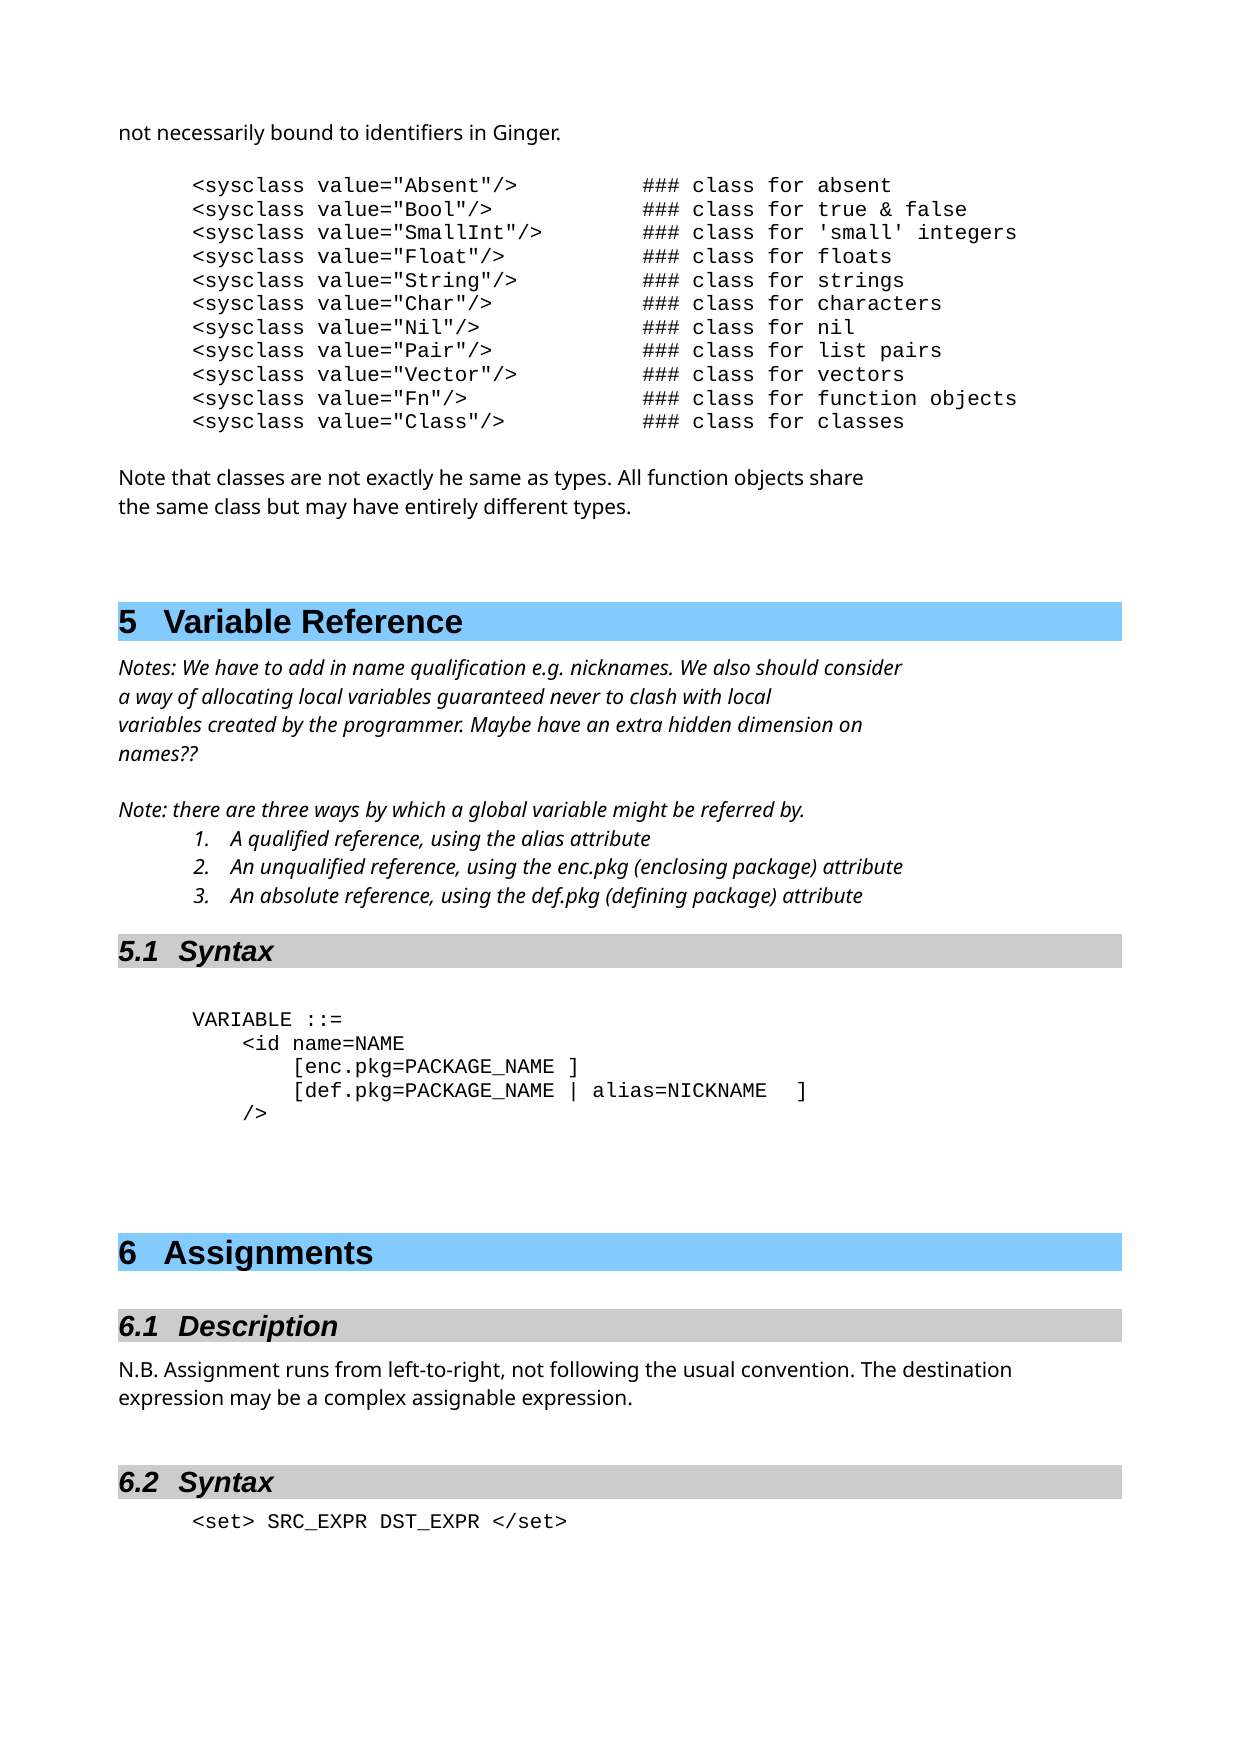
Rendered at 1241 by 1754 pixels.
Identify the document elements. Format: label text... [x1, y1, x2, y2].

list An unqualified reference, using the enc.pkg (enclosing package) attribute [193, 852, 1122, 881]
text N.B. Assignment runs from left-to-right, not following the usual convention. The destination expression may be a complex assignable expression. [118, 1355, 1122, 1412]
text [def.pkg=PACKAGE_NAME | alias=NICKNAME ] [118, 1080, 1122, 1103]
text names?? [118, 739, 1122, 767]
text the same class but may have entirely different types. [118, 492, 1122, 520]
text not necessarily bound to identifiers in Ginger. [118, 118, 1122, 147]
text <sysclass value="Float"/> ### class for floats [192, 246, 1122, 269]
subtitle Assignments [118, 1233, 1122, 1271]
text variables created by the programmer. Maybe have an extra hidden dimension on [118, 710, 1122, 739]
text <sysclass value="Fn"/> ### class for function objects [192, 388, 1122, 411]
subtitle Syntax [118, 934, 1122, 968]
subtitle Description [118, 1309, 1122, 1342]
subtitle Variable Reference [118, 602, 1122, 641]
list A qualified reference, using the alias attribute [193, 824, 1122, 852]
text Notes: We have to add in name qualification e.g. nicknames. We also should consider [118, 653, 1122, 682]
text <sysclass value="Pair"/> ### class for list pairs [192, 341, 1122, 364]
text <sysclass value="Absent"/> ### class for absent [192, 175, 1122, 199]
text <set> SRC_EXPR DST_EXPR </set> [192, 1511, 1122, 1535]
text <sysclass value="Class"/> ### class for classes [192, 411, 1122, 435]
subtitle Syntax [118, 1465, 1122, 1499]
text Note that classes are not exactly he same as types. All function objects share [118, 463, 1122, 492]
text /> [118, 1103, 1122, 1127]
text Note: there are three ways by which a global variable might be referred by. [118, 796, 1122, 824]
text a way of allocating local variables guaranteed never to clash with local [118, 682, 1122, 710]
text <sysclass value="Char"/> ### class for characters [192, 293, 1122, 317]
text <sysclass value="Vector"/> ### class for vectors [192, 364, 1122, 388]
text <id name=NAME [192, 1032, 1122, 1056]
text <sysclass value="Nil"/> ### class for nil [192, 317, 1122, 341]
text <sysclass value="SmallInt"/> ### class for 'small' integers [192, 222, 1122, 246]
text <sysclass value="Bool"/> ### class for true & false [192, 199, 1122, 222]
list An absolute reference, using the def.pkg (defining package) attribute [193, 881, 1122, 909]
text <sysclass value="String"/> ### class for strings [192, 269, 1122, 293]
text [enc.pkg=PACKAGE_NAME ] [118, 1056, 1122, 1080]
text VARIABLE ::= [192, 1009, 1122, 1032]
